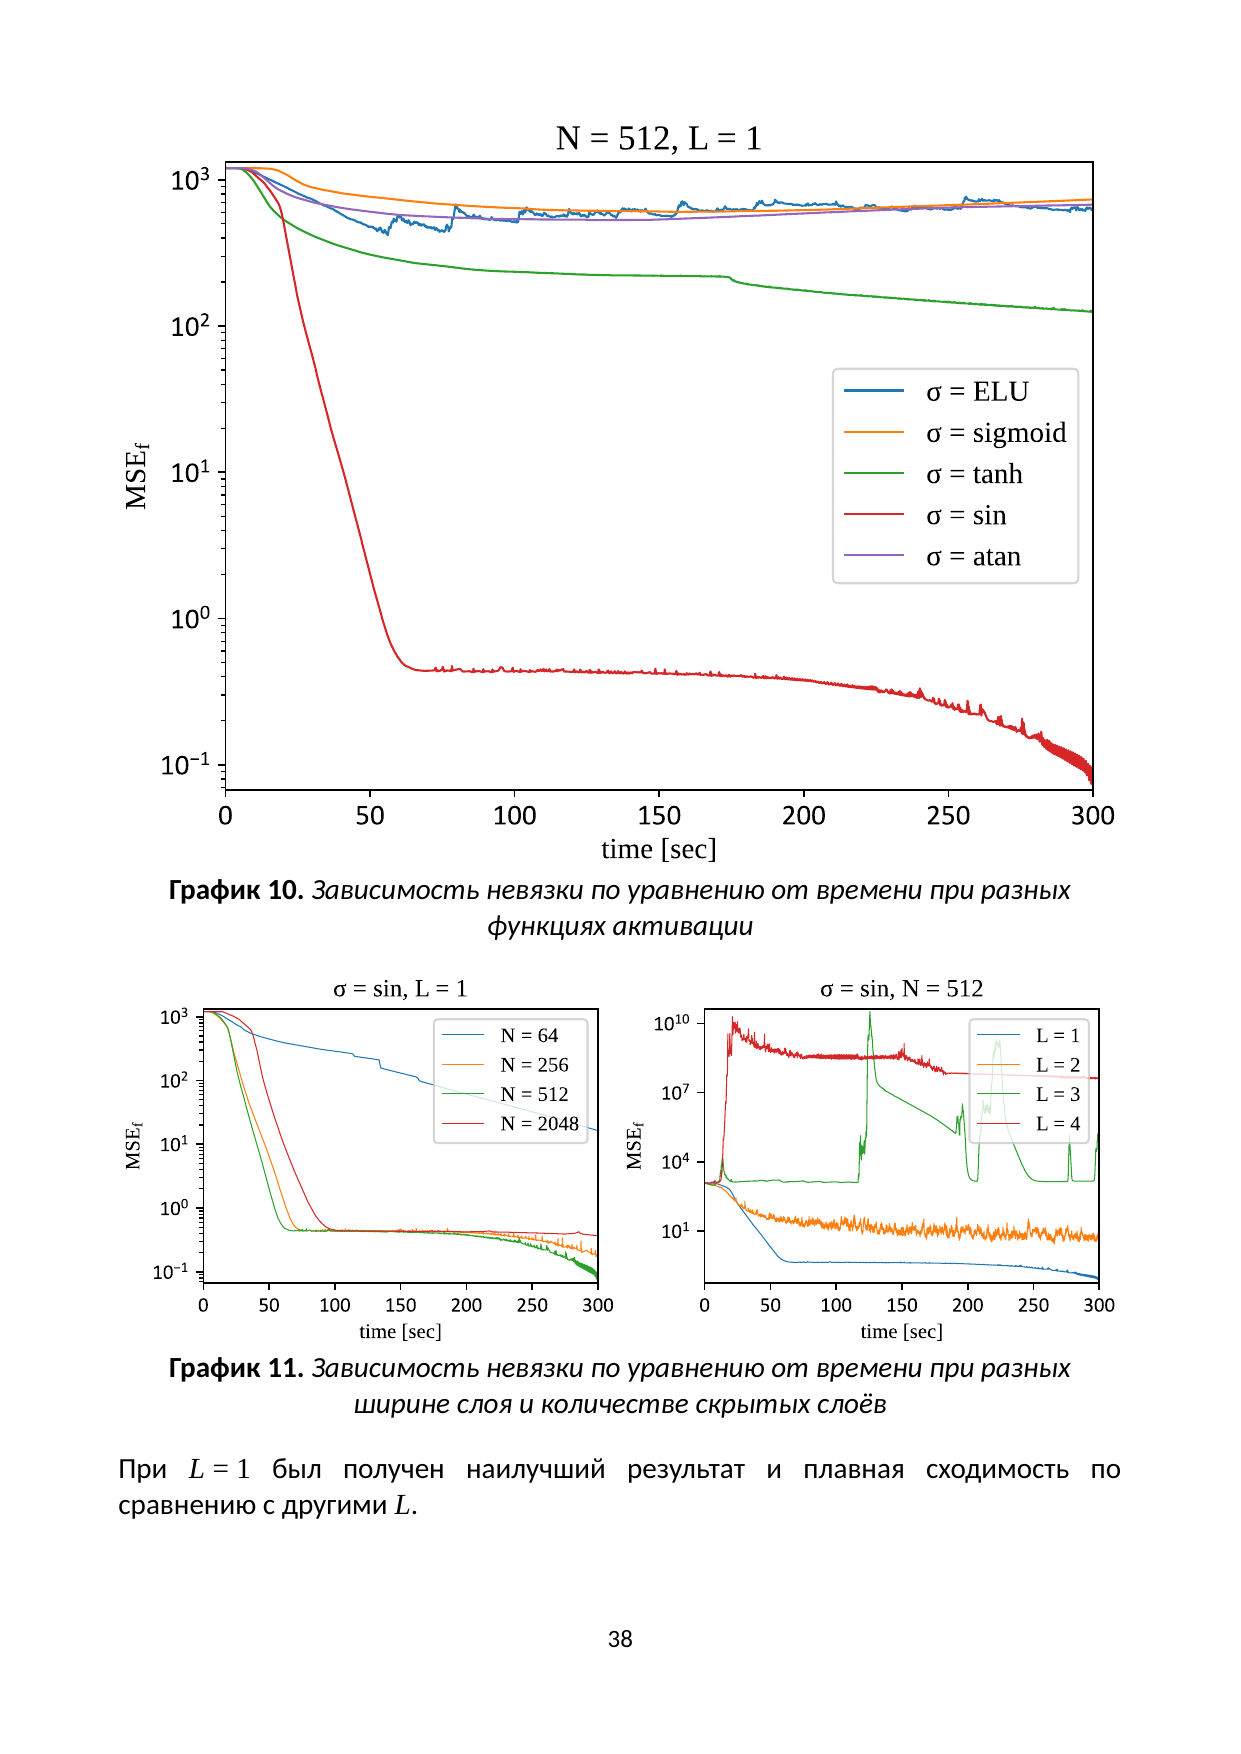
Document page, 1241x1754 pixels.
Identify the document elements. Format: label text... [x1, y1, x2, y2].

text График 11. Зависимость невязки по уравнению от времени при разных ширине слоя и количестве скрытых слоёв [118, 972, 1122, 1421]
text При L = 1 был получен наилучший результат и плавная сходимость по сравнению с другими L. [118, 1450, 1122, 1521]
text График 10. Зависимость невязки по уравнению от времени при разных функциях активации [118, 118, 1122, 943]
